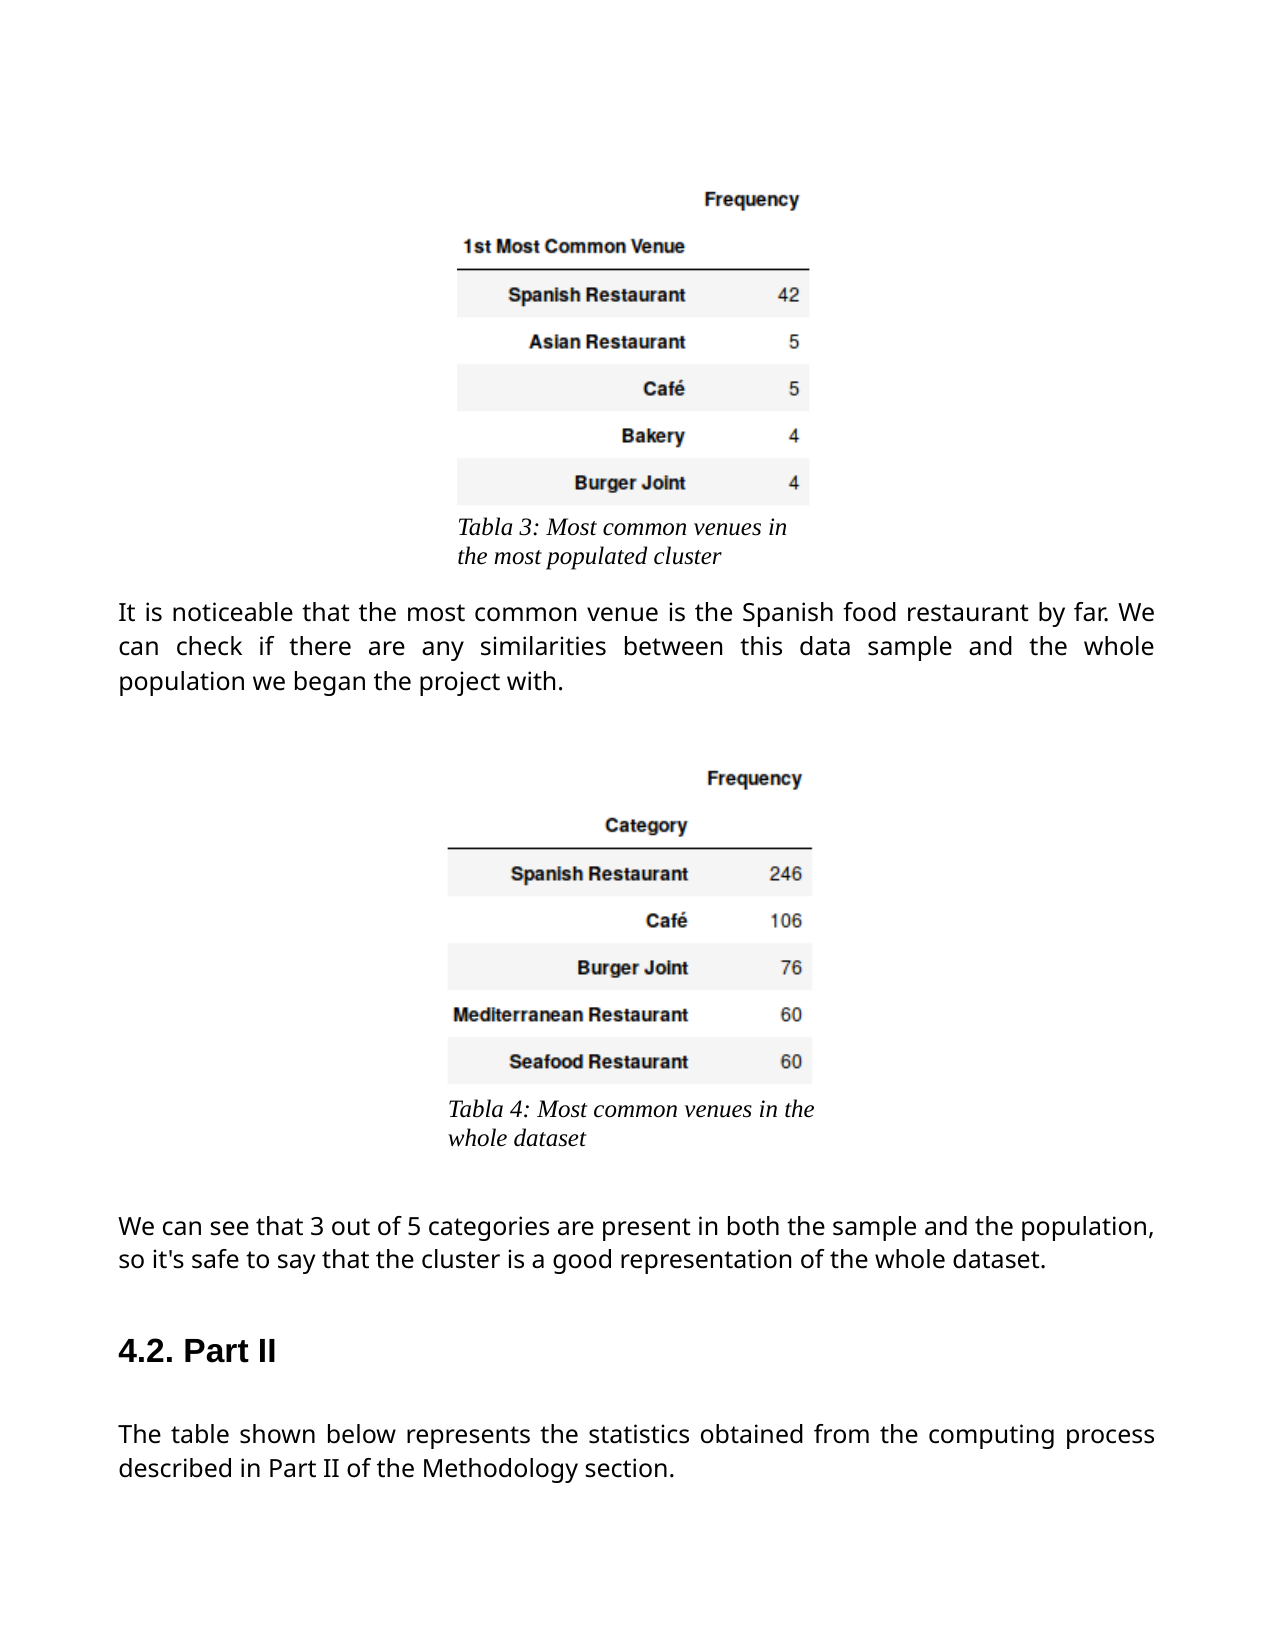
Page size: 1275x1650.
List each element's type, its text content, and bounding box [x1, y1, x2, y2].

subtitle 4.2. Part II [118, 1331, 1157, 1370]
text We can see that 3 out of 5 categories are present in both the sample and the population, so it's safe to say that the cluster is a good representation of the whole dataset. [118, 1208, 1157, 1276]
text Tabla 4: Most common venues in the whole dataset [448, 1089, 827, 1152]
picture [457, 164, 818, 507]
picture [447, 743, 828, 1089]
text Tabla 3: Most common venues in the most populated cluster [457, 507, 818, 570]
text The table shown below represents the statistics obtained from the computing process described in Part II of the Methodology section. [118, 1416, 1157, 1484]
text It is noticeable that the most common venue is the Spanish food restaurant by far. We can check if there are any similarities between this data sample and the whole population we began the project with. [118, 595, 1157, 697]
